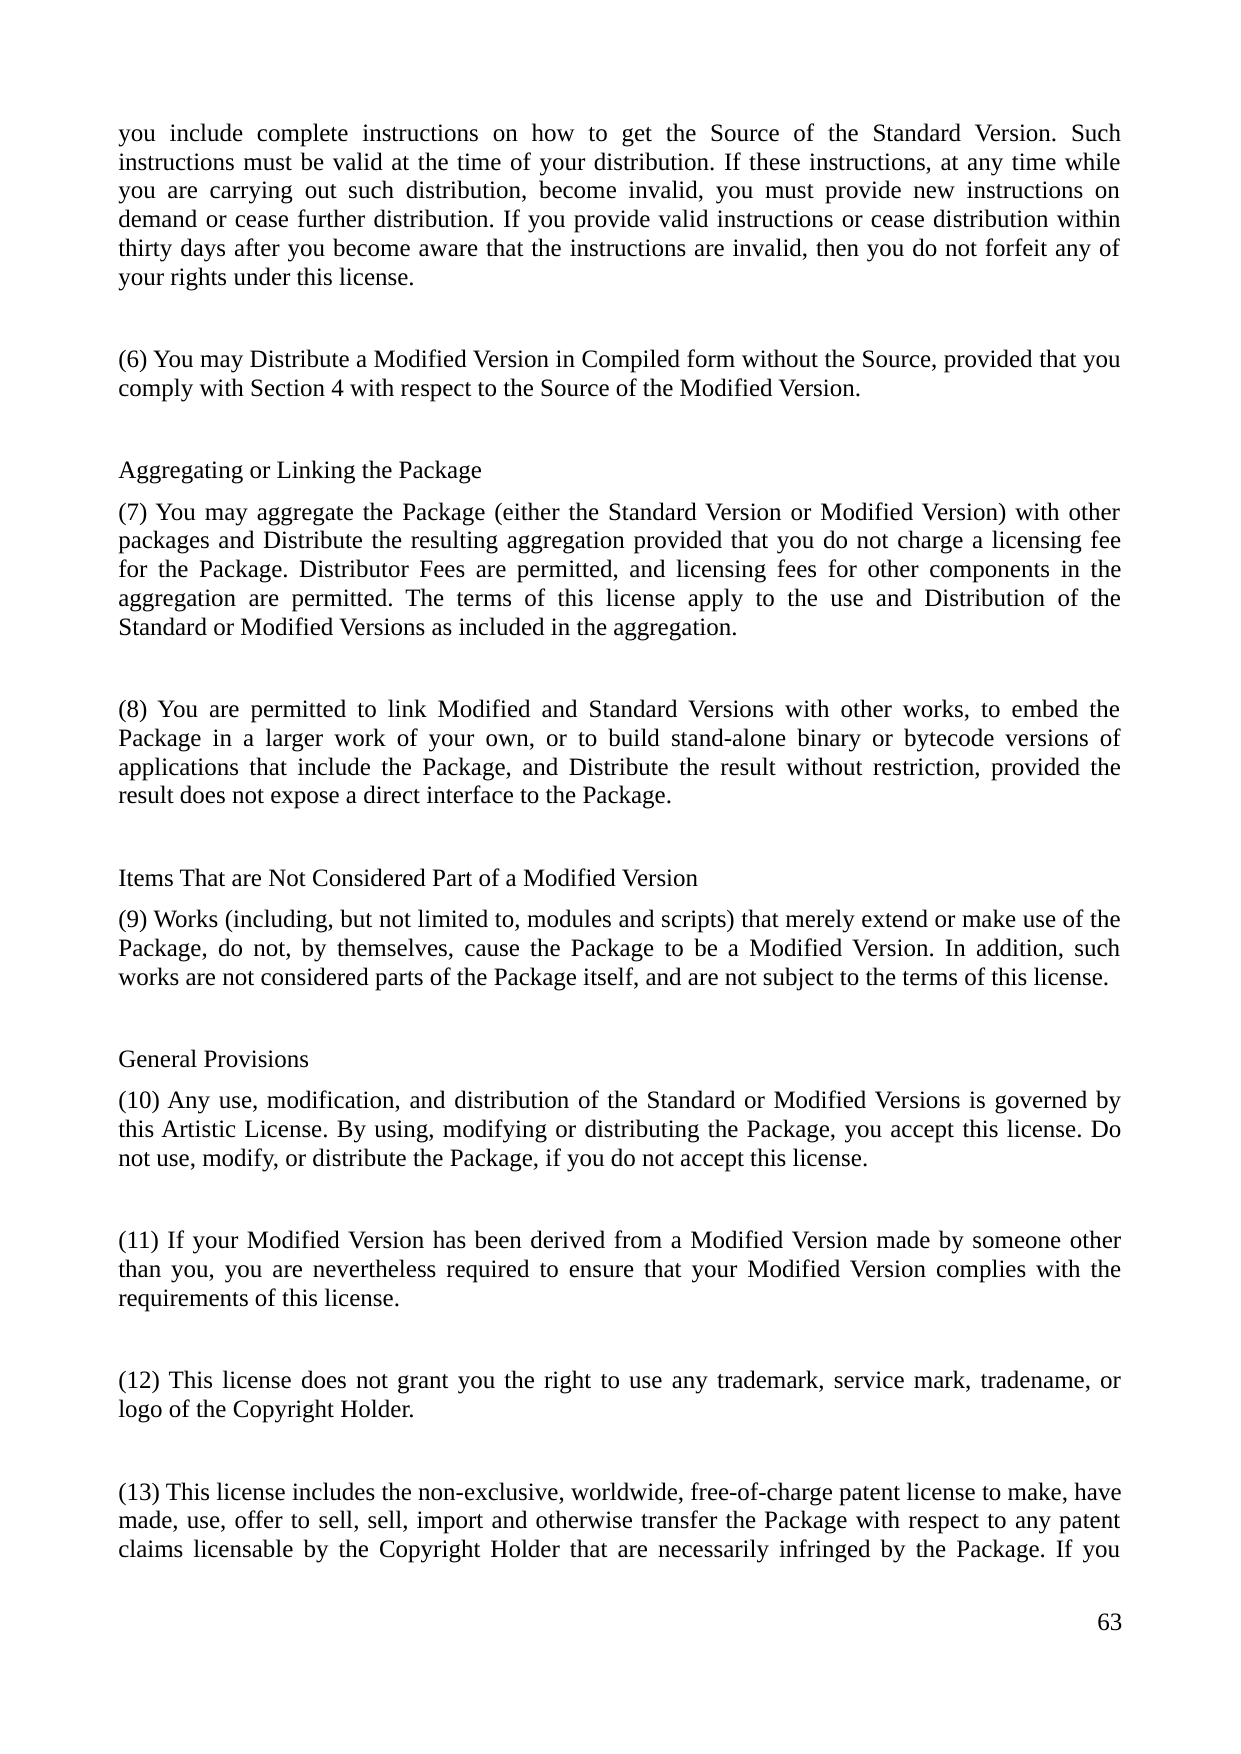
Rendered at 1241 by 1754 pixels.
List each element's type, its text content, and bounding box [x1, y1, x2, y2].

text (6) You may Distribute a Modified Version in Compiled form without the Source, provided that you comply with Section 4 with respect to the Source of the Modified Version. [118, 344, 1122, 402]
text (7) You may aggregate the Package (either the Standard Version or Modified Version) with other packages and Distribute the resulting aggregation provided that you do not charge a licensing fee for the Package. Distributor Fees are permitted, and licensing fees for other components in the aggregation are permitted. The terms of this license apply to the use and Distribution of the Standard or Modified Versions as included in the aggregation. [118, 497, 1122, 641]
text (8) You are permitted to link Modified and Standard Versions with other works, to embed the Package in a larger work of your own, or to build stand-alone binary or bytecode versions of applications that include the Package, and Distribute the result without restriction, provided the result does not expose a direct interface to the Package. [118, 694, 1122, 809]
text Items That are Not Considered Part of a Modified Version [118, 863, 1122, 892]
text (12) This license does not grant you the right to use any trademark, service mark, tradename, or logo of the Copyright Holder. [118, 1366, 1122, 1423]
text (10) Any use, modification, and distribution of the Standard or Modified Versions is governed by this Artistic License. By using, modifying or distributing the Package, you accept this license. Do not use, modify, or distribute the Package, if you do not accept this license. [118, 1086, 1122, 1172]
text (9) Works (including, but not limited to, modules and scripts) that merely extend or make use of the Package, do not, by themselves, cause the Package to be a Modified Version. In addition, such works are not considered parts of the Package itself, and are not subject to the terms of this license. [118, 904, 1122, 991]
text (13) This license includes the non-exclusive, worldwide, free-of-charge patent license to make, have made, use, offer to sell, sell, import and otherwise transfer the Package with respect to any patent claims licensable by the Copyright Holder that are necessarily infringed by the Package. If you [118, 1477, 1122, 1563]
text Aggregating or Linking the Package [118, 456, 1122, 484]
text (11) If your Modified Version has been derived from a Modified Version made by someone other than you, you are nevertheless required to ensure that your Modified Version complies with the requirements of this license. [118, 1226, 1122, 1312]
text you include complete instructions on how to get the Source of the Standard Version. Such instructions must be valid at the time of your distribution. If these instructions, at any time while you are carrying out such distribution, become invalid, you must provide new instructions on demand or cease further distribution. If you provide valid instructions or cease distribution within thirty days after you become aware that the instructions are invalid, then you do not forfeit any of your rights under this license. [118, 118, 1122, 291]
text General Provisions [118, 1044, 1122, 1073]
